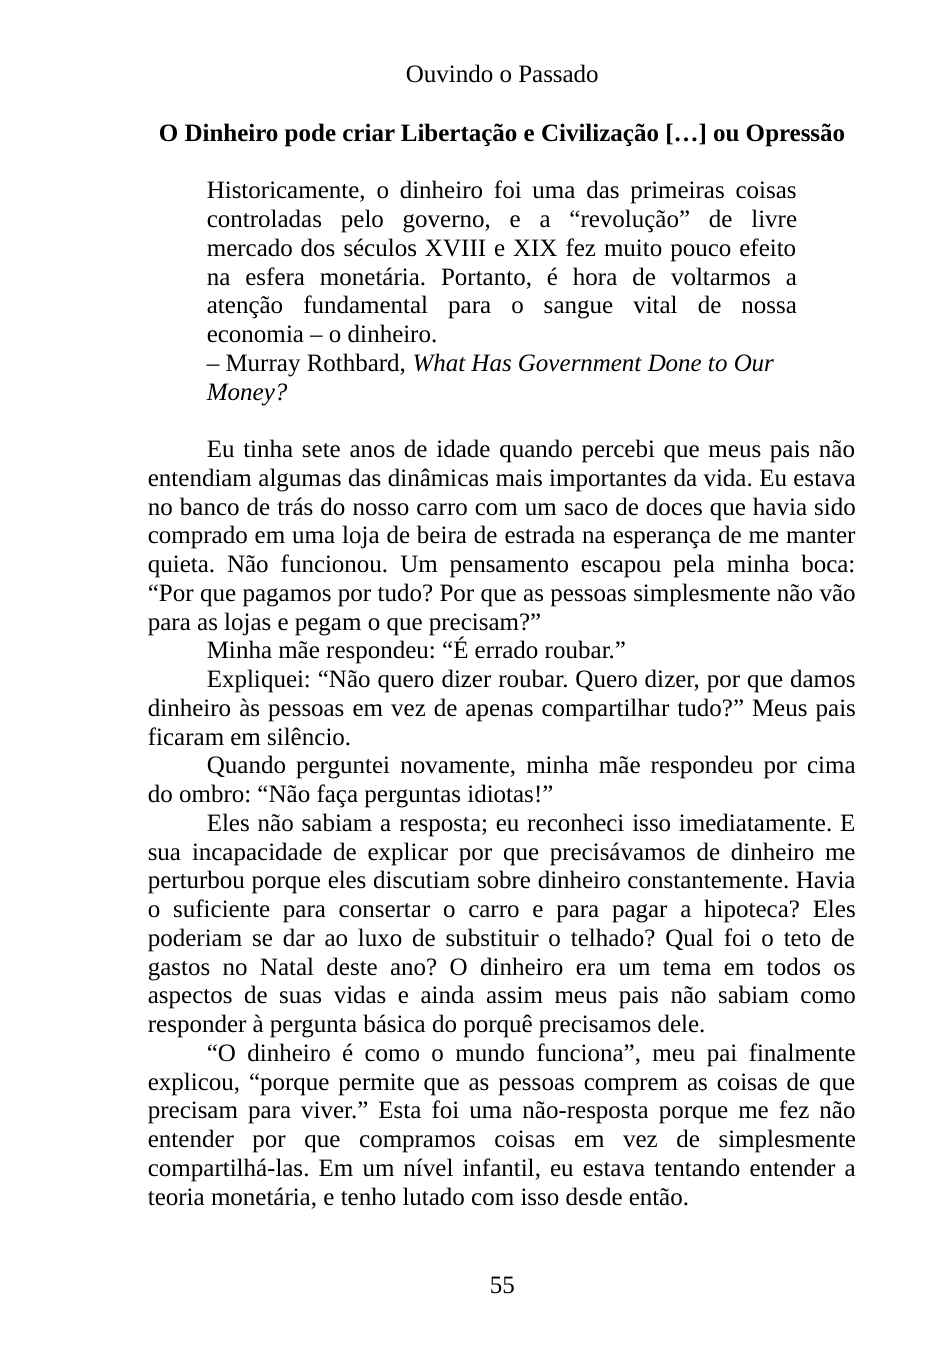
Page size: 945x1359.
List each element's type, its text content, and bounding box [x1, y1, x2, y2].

text Historicamente, o dinheiro foi uma das primeiras coisas controladas pelo governo, e a “revolução” de livre mercado dos séculos XVIII e XIX fez muito pouco efeito na esfera monetária. Portanto, é hora de voltarmos a atenção fundamental para o sangue vital de nossa economia – o dinheiro. [207, 176, 797, 348]
text – Murray Rothbard, What Has Government Done to Our Money? [207, 348, 797, 406]
text Expliquei: “Não quero dizer roubar. Quero dizer, por que damos dinheiro às pessoas em vez de apenas compartilhar tudo?” Meus pais ficaram em silêncio. [148, 664, 856, 751]
text “O dinheiro é como o mundo funciona”, meu pai finalmente explicou, “porque permite que as pessoas comprem as coisas de que precisam para viver.” Esta foi uma não-resposta porque me fez não entender por que compramos coisas em vez de simplesmente compartilhá-las. Em um nível infantil, eu estava tentando entender a teoria monetária, e tenho lutado com isso desde então. [148, 1038, 856, 1211]
text Eles não sabiam a resposta; eu reconheci isso imediatamente. E sua incapacidade de explicar por que precisávamos de dinheiro me perturbou porque eles discutiam sobre dinheiro constantemente. Havia o suficiente para consertar o carro e para pagar a hipoteca? Eles poderiam se dar ao luxo de substituir o telhado? Qual foi o teto de gastos no Natal deste ano? O dinheiro era um tema em todos os aspectos de suas vidas e ainda assim meus pais não sabiam como responder à pergunta básica do porquê precisamos dele. [148, 808, 856, 1038]
text Minha mãe respondeu: “É errado roubar.” [148, 636, 856, 664]
subtitle O Dinheiro pode criar Libertação e Civilização […] ou Opressão [148, 118, 856, 147]
text Eu tinha sete anos de idade quando percebi que meus pais não entendiam algumas das dinâmicas mais importantes da vida. Eu estava no banco de trás do nosso carro com um saco de doces que havia sido comprado em uma loja de beira de estrada na esperança de me manter quieta. Não funcionou. Um pensamento escapou pela minha boca: “Por que pagamos por tudo? Por que as pessoas simplesmente não vão para as lojas e pegam o que precisam?” [148, 434, 856, 636]
text Quando perguntei novamente, minha mãe respondeu por cima do ombro: “Não faça perguntas idiotas!” [148, 751, 856, 808]
